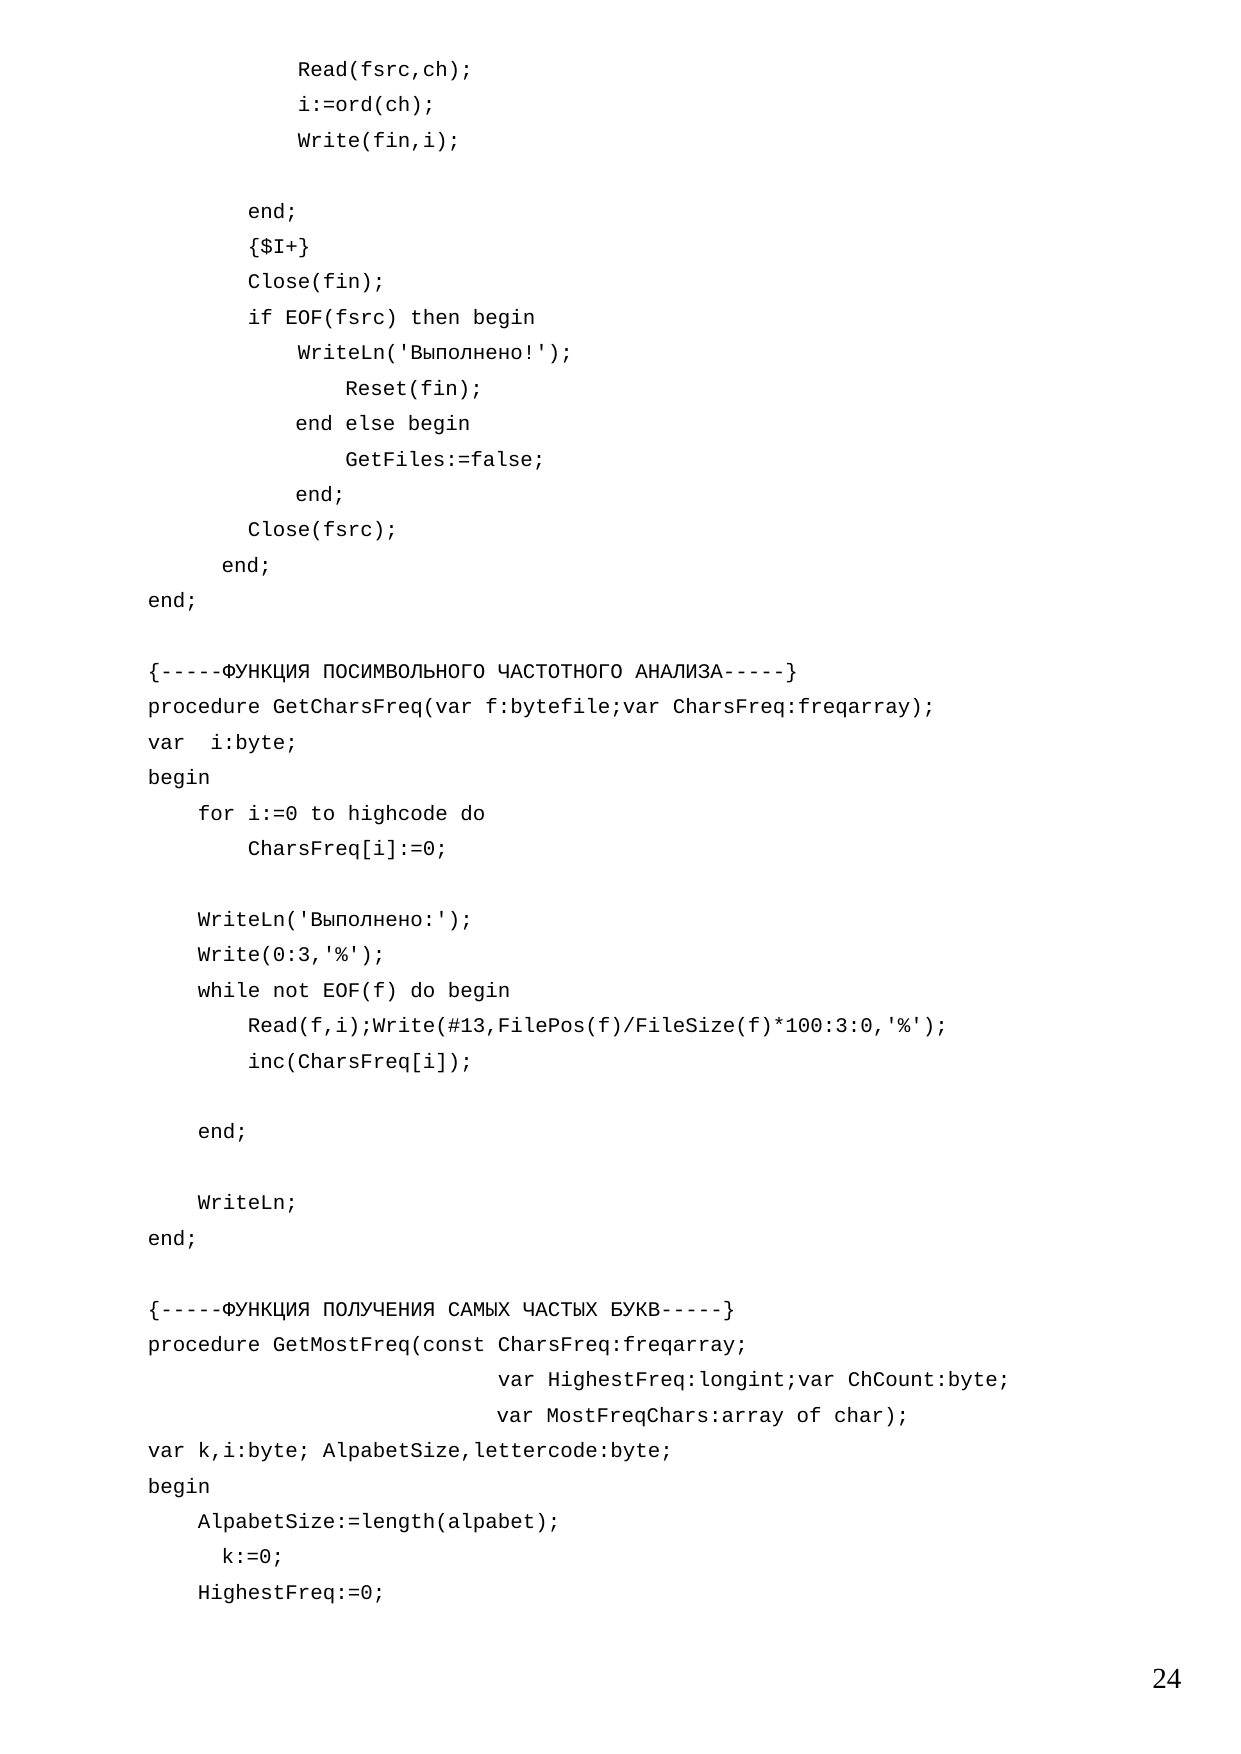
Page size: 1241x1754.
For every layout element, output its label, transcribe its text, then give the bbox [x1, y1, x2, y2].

text k:=0; [148, 1547, 1181, 1570]
text var MostFreqChars:array of char); [148, 1405, 1181, 1428]
text WriteLn('Выполнено:'); [148, 909, 1181, 933]
text end; [148, 555, 1181, 578]
text Close(fin); [148, 272, 1181, 295]
text i:=ord(ch); [148, 94, 1181, 118]
text var i:byte; [148, 732, 1181, 756]
text Close(fsrc); [148, 519, 1181, 543]
text {-----ФУНКЦИЯ ПОЛУЧЕНИЯ САМЫХ ЧАСТЫХ БУКВ-----} [148, 1299, 1181, 1322]
text Reset(fin); [148, 378, 1181, 401]
text while not EOF(f) do begin [148, 980, 1181, 1003]
text procedure GetMostFreq(const CharsFreq:freqarray; [148, 1334, 1181, 1358]
text var k,i:byte; AlpabetSize,lettercode:byte; [148, 1440, 1181, 1464]
text {$I+} [148, 236, 1181, 260]
text var HighestFreq:longint;var ChCount:byte; [148, 1369, 1181, 1393]
text Write(0:3,'%'); [148, 944, 1181, 968]
text end; [148, 1228, 1181, 1251]
text HighestFreq:=0; [148, 1582, 1181, 1606]
text WriteLn('Выполнено!'); [148, 342, 1181, 366]
text {-----ФУНКЦИЯ ПОСИМВОЛЬНОГО ЧАСТОТНОГО АНАЛИЗА-----} [148, 661, 1181, 685]
text if EOF(fsrc) then begin [148, 307, 1181, 331]
text GetFiles:=false; [148, 449, 1181, 472]
text Read(f,i);Write(#13,FilePos(f)/FileSize(f)*100:3:0,'%'); [148, 1015, 1181, 1039]
text end; [148, 1122, 1181, 1145]
text begin [148, 767, 1181, 791]
text end; [148, 201, 1181, 224]
text end; [148, 590, 1181, 614]
text WriteLn; [148, 1192, 1181, 1216]
text inc(CharsFreq[i]); [148, 1051, 1181, 1074]
text begin [148, 1476, 1181, 1499]
text CharsFreq[i]:=0; [148, 838, 1181, 862]
text for i:=0 to highcode do [148, 803, 1181, 826]
text Read(fsrc,ch); [148, 59, 1181, 83]
text end; [148, 484, 1181, 508]
text AlpabetSize:=length(alpabet); [148, 1511, 1181, 1535]
text Write(fin,i); [148, 130, 1181, 153]
text end else begin [148, 413, 1181, 437]
text procedure GetCharsFreq(var f:bytefile;var CharsFreq:freqarray); [148, 697, 1181, 720]
